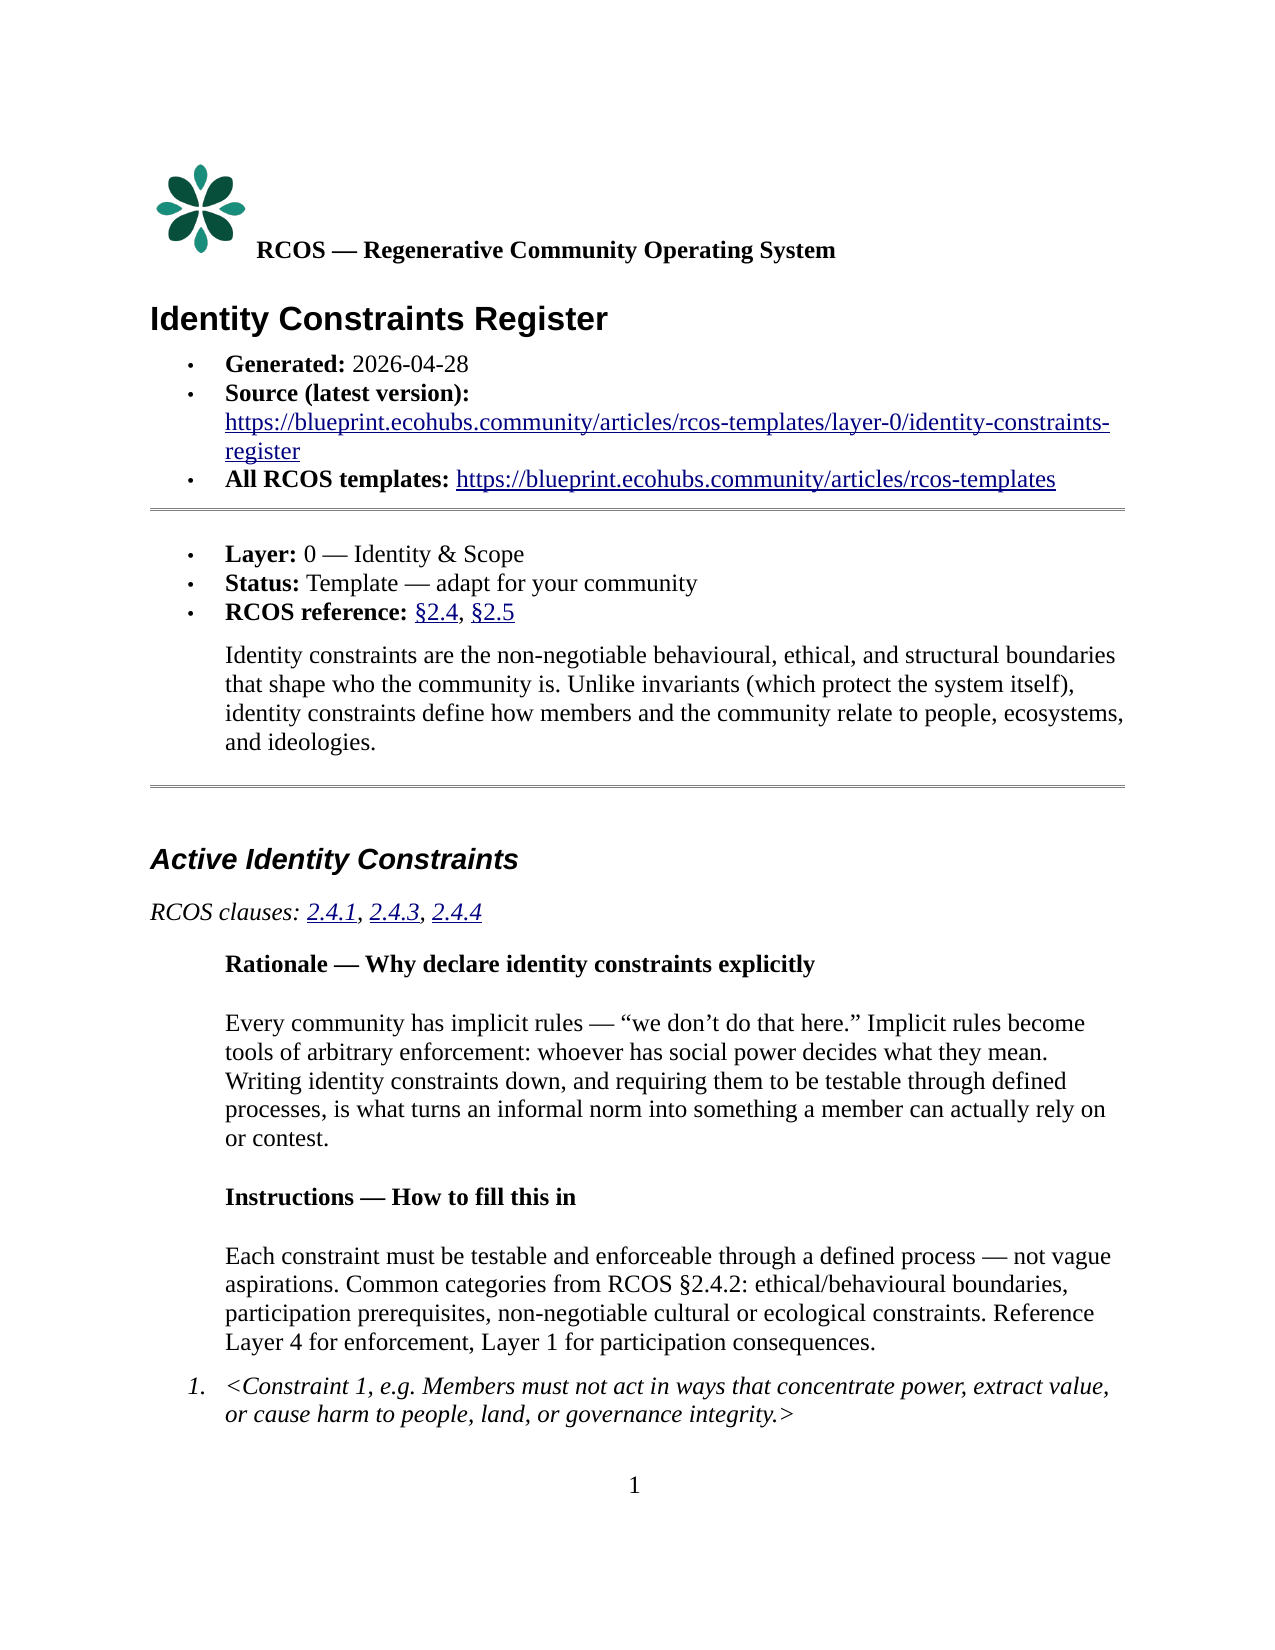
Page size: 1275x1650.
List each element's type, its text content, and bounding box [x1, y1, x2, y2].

list Generated: 2026-04-28 [187, 349, 1125, 378]
picture [150, 158, 251, 259]
text Each constraint must be testable and enforceable through a defined process — not vague aspirations. Common categories from RCOS §2.4.2: ethical/behavioural boundaries, participation prerequisites, non-negotiable cultural or ecological constraints. Reference Layer 4 for enforcement, Layer 1 for participation consequences. [225, 1241, 1125, 1356]
list <Constraint 1, e.g. Members must not act in ways that concentrate power, extract value, or cause harm to people, land, or governance integrity.> [187, 1371, 1125, 1428]
list RCOS reference: §2.4, §2.5 [187, 597, 1125, 626]
text Instructions — How to fill this in [225, 1182, 1125, 1211]
text Identity constraints are the non-negotiable behavioural, ethical, and structural boundaries that shape who the community is. Unlike invariants (which protect the system itself), identity constraints define how members and the community relate to people, ecosystems, and ideologies. [225, 641, 1125, 756]
text RCOS — Regenerative Community Operating System [150, 159, 1125, 264]
list Status: Template — adapt for your community [187, 568, 1125, 597]
text RCOS clauses: 2.4.1, 2.4.3, 2.4.4 [150, 897, 1125, 926]
list Source (latest version): https://blueprint.ecohubs.community/articles/rcos-templates/layer-0/identity-constraints-register [187, 378, 1125, 464]
text Every community has implicit rules — “we don’t do that here.” Implicit rules become tools of arbitrary enforcement: whoever has social power decides what they mean. Writing identity constraints down, and requiring them to be testable through defined processes, is what turns an informal norm into something a member can actually rely on or contest. [225, 1008, 1125, 1152]
list Layer: 0 — Identity & Scope [187, 539, 1125, 568]
list All RCOS templates: https://blueprint.ecohubs.community/articles/rcos-templates [187, 464, 1125, 493]
subtitle Identity Constraints Register [150, 298, 1125, 337]
subtitle Active Identity Constraints [150, 842, 1125, 875]
text Rationale — Why declare identity constraints explicitly [225, 949, 1125, 978]
